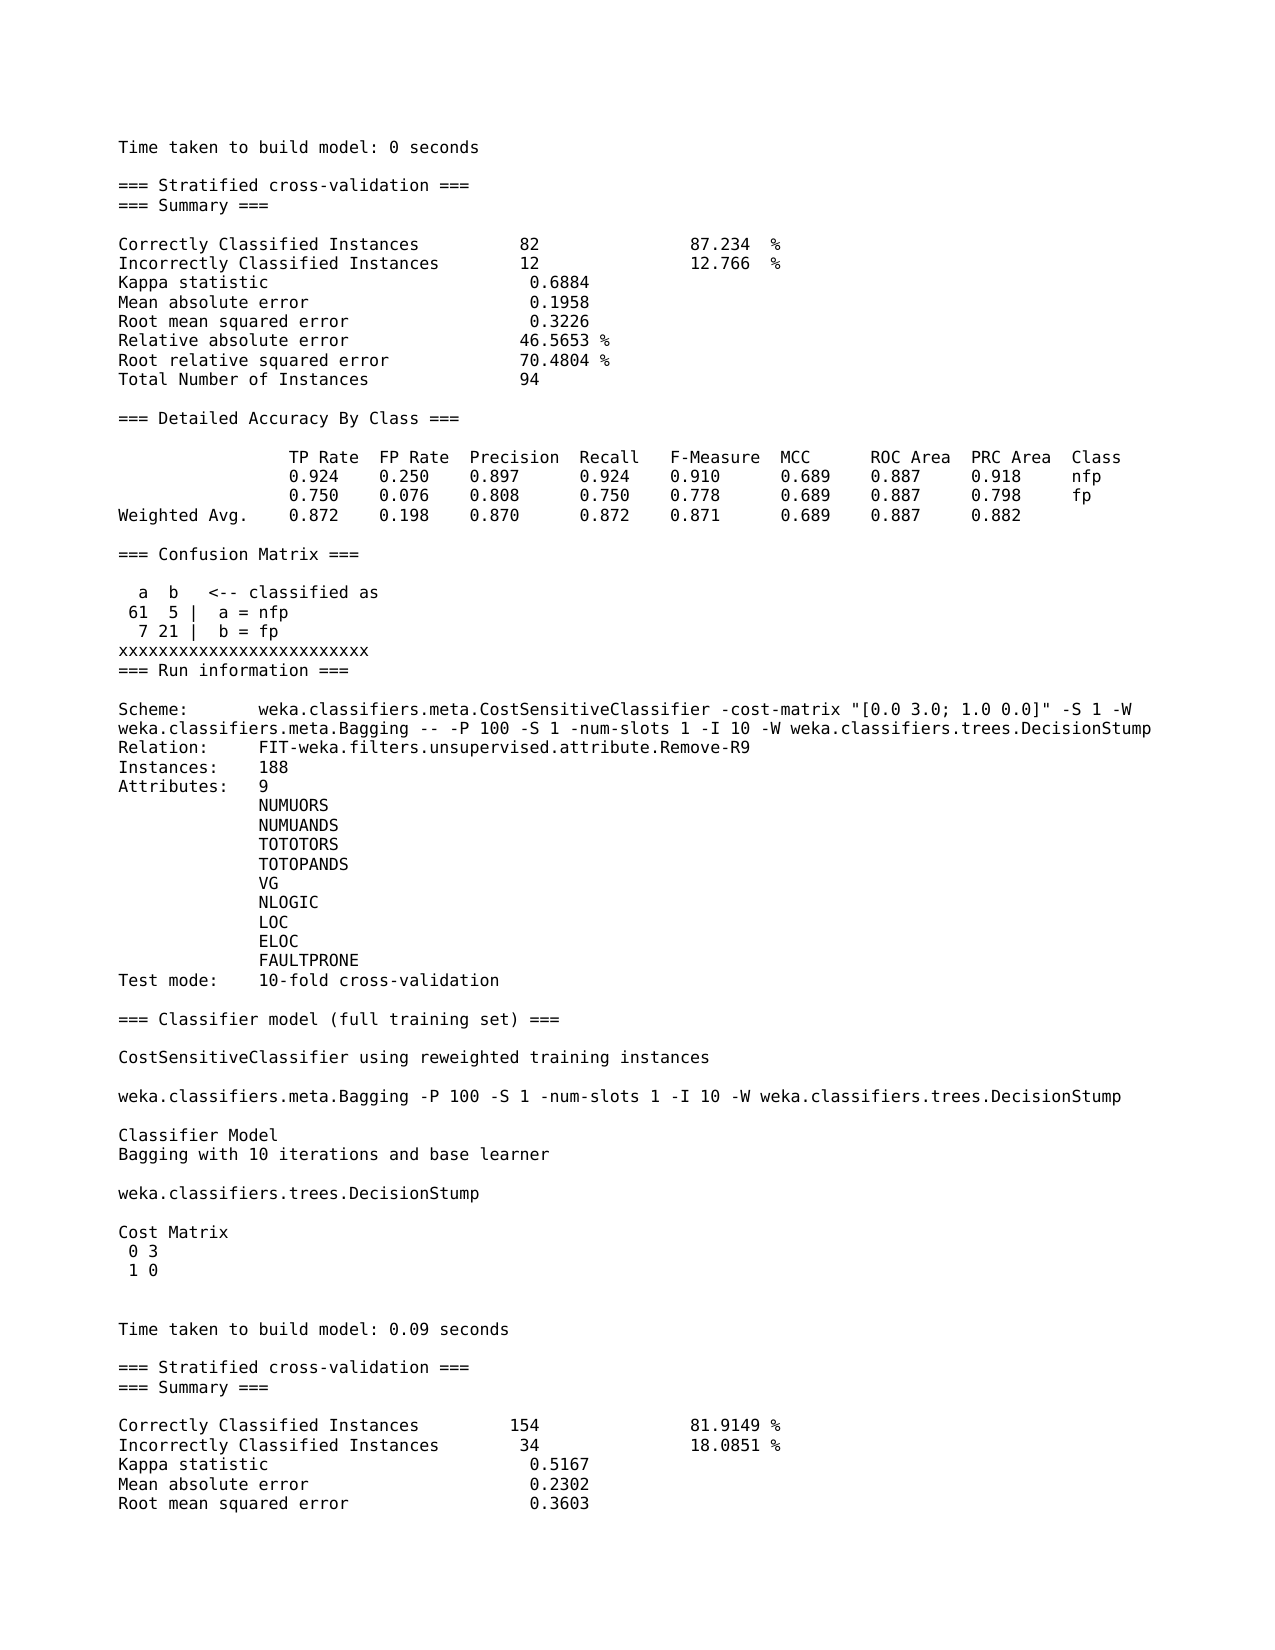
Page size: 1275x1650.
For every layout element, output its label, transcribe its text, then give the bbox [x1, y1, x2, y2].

text NUMUANDS [118, 816, 1157, 835]
text Time taken to build model: 0.09 seconds [118, 1319, 1157, 1339]
text TOTOPANDS [118, 854, 1157, 874]
text Instances: 188 [118, 757, 1157, 777]
text Relative absolute error 46.5653 % [118, 331, 1157, 351]
text TP Rate FP Rate Precision Recall F-Measure MCC ROC Area PRC Area Class [118, 447, 1157, 467]
text 61 5 | a = nfp [118, 602, 1157, 622]
text Root relative squared error 70.4804 % [118, 351, 1157, 370]
text Mean absolute error 0.2302 [118, 1474, 1157, 1494]
text === Confusion Matrix === [118, 544, 1157, 564]
text Weighted Avg. 0.872 0.198 0.870 0.872 0.871 0.689 0.887 0.882 [118, 506, 1157, 525]
text Bagging with 10 iterations and base learner [118, 1145, 1157, 1164]
text Correctly Classified Instances 154 81.9149 % [118, 1416, 1157, 1436]
text Mean absolute error 0.1958 [118, 292, 1157, 312]
text Incorrectly Classified Instances 12 12.766 % [118, 254, 1157, 273]
text Correctly Classified Instances 82 87.234 % [118, 234, 1157, 254]
text === Classifier model (full training set) === [118, 1009, 1157, 1029]
text ELOC [118, 932, 1157, 951]
text a b <-- classified as [118, 583, 1157, 602]
text Attributes: 9 [118, 777, 1157, 796]
text === Summary === [118, 1377, 1157, 1397]
text Test mode: 10-fold cross-validation [118, 971, 1157, 990]
text NLOGIC [118, 893, 1157, 912]
text Cost Matrix [118, 1222, 1157, 1242]
text Total Number of Instances 94 [118, 370, 1157, 389]
text Root mean squared error 0.3226 [118, 312, 1157, 331]
text xxxxxxxxxxxxxxxxxxxxxxxxx [118, 641, 1157, 661]
text Root mean squared error 0.3603 [118, 1494, 1157, 1513]
text Classifier Model [118, 1126, 1157, 1145]
text 7 21 | b = fp [118, 622, 1157, 641]
text VG [118, 874, 1157, 893]
text Kappa statistic 0.5167 [118, 1455, 1157, 1474]
text Kappa statistic 0.6884 [118, 273, 1157, 292]
text Scheme: weka.classifiers.meta.CostSensitiveClassifier -cost-matrix "[0.0 3.0; 1.0 0.0]" -S 1 -W weka.classifiers.meta.Bagging -- -P 100 -S 1 -num-slots 1 -I 10 -W weka.classifiers.trees.DecisionStump [118, 699, 1157, 738]
text Relation: FIT-weka.filters.unsupervised.attribute.Remove-R9 [118, 738, 1157, 757]
text Time taken to build model: 0 seconds [118, 137, 1157, 157]
text weka.classifiers.trees.DecisionStump [118, 1184, 1157, 1203]
text NUMUORS [118, 796, 1157, 816]
text FAULTPRONE [118, 951, 1157, 971]
text === Stratified cross-validation === [118, 1358, 1157, 1377]
text TOTOTORS [118, 835, 1157, 854]
text Incorrectly Classified Instances 34 18.0851 % [118, 1436, 1157, 1455]
text 0.924 0.250 0.897 0.924 0.910 0.689 0.887 0.918 nfp [118, 467, 1157, 486]
text === Summary === [118, 196, 1157, 215]
text CostSensitiveClassifier using reweighted training instances [118, 1048, 1157, 1067]
text weka.classifiers.meta.Bagging -P 100 -S 1 -num-slots 1 -I 10 -W weka.classifiers.trees.DecisionStump [118, 1087, 1157, 1106]
text 1 0 [118, 1261, 1157, 1281]
text === Run information === [118, 661, 1157, 680]
text LOC [118, 912, 1157, 932]
text 0.750 0.076 0.808 0.750 0.778 0.689 0.887 0.798 fp [118, 486, 1157, 506]
text === Stratified cross-validation === [118, 176, 1157, 196]
text 0 3 [118, 1242, 1157, 1261]
text === Detailed Accuracy By Class === [118, 409, 1157, 428]
